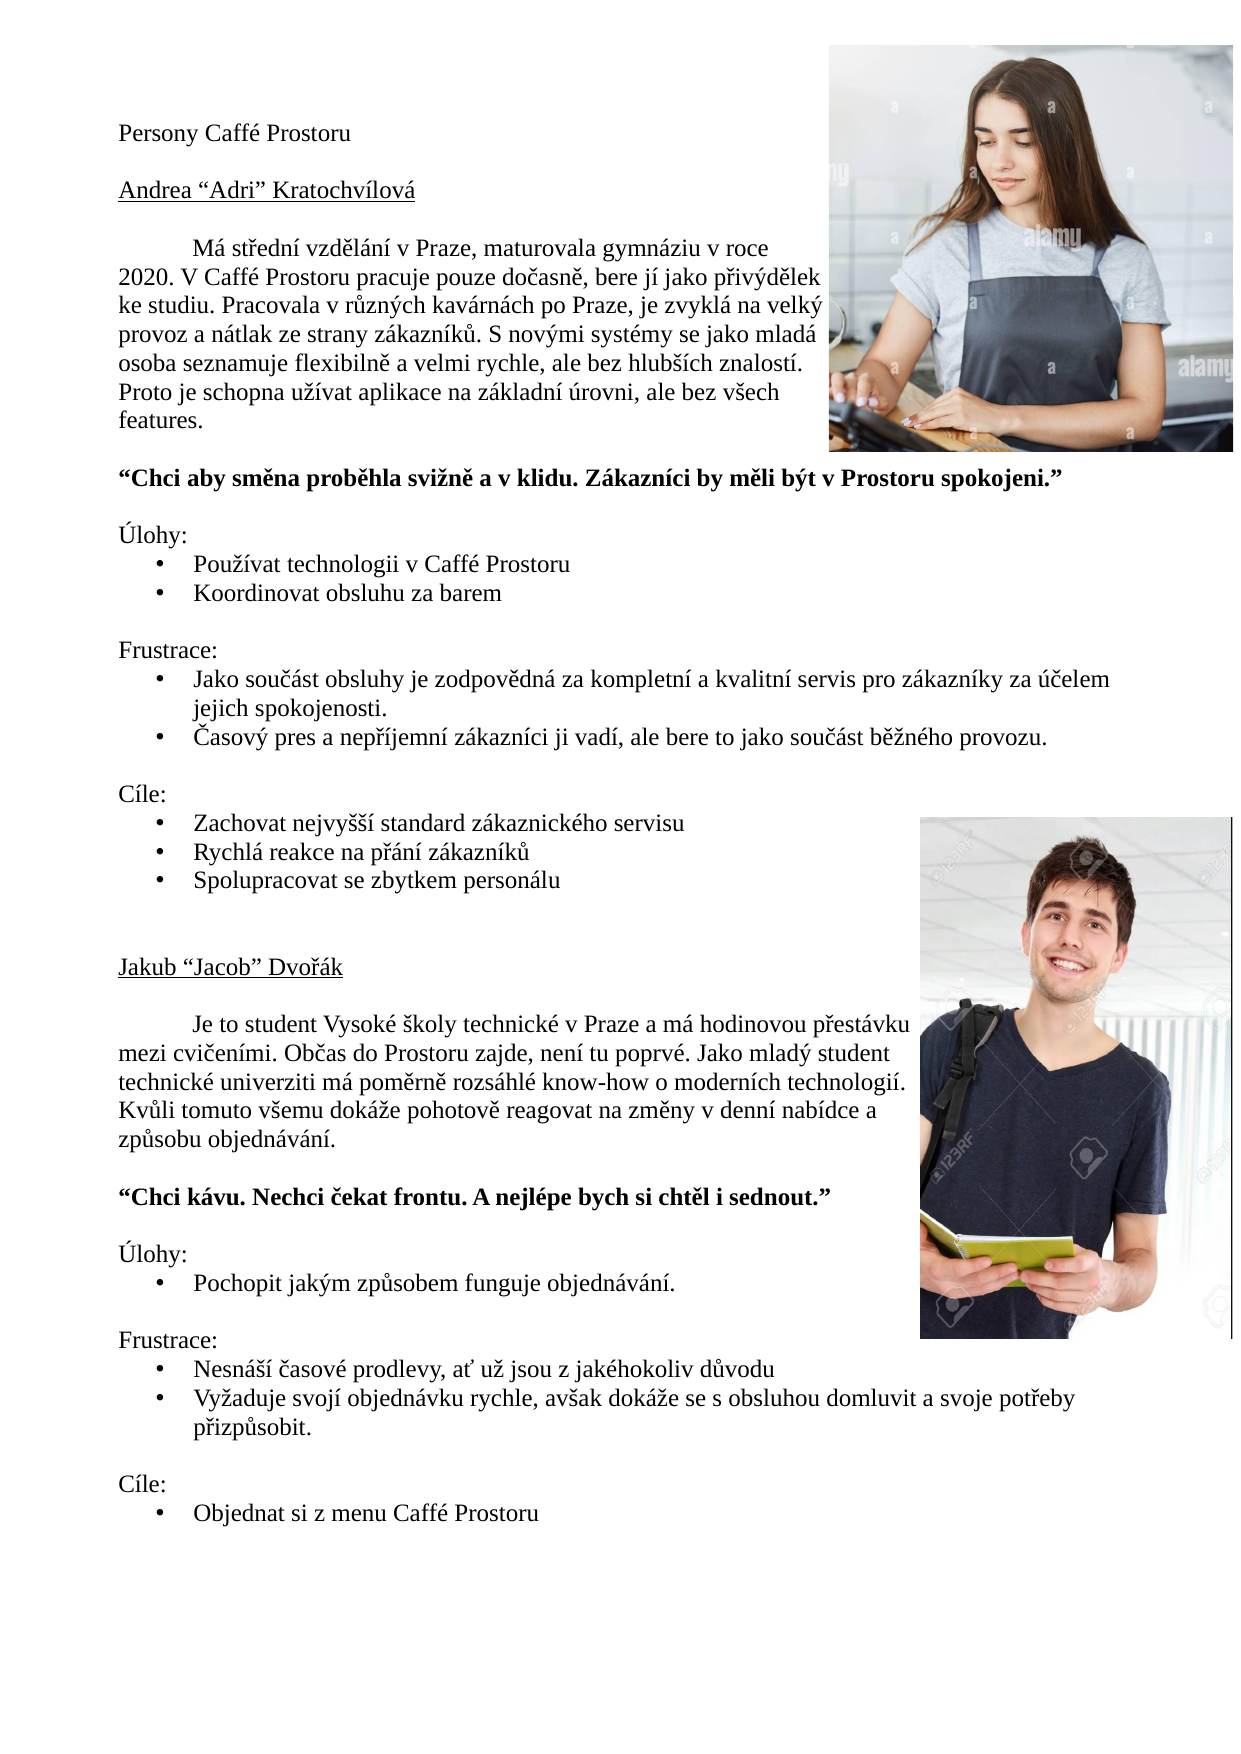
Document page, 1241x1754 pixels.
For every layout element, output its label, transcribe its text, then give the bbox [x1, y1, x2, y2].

text Úlohy: [118, 1239, 920, 1268]
text “Chci aby směna proběhla svižně a v klidu. Zákazníci by měli být v Prostoru spokojeni.” [118, 463, 1122, 492]
text Cíle: [118, 779, 1122, 808]
list Časový pres a nepříjemní zákazníci ji vadí, ale bere to jako součást běžného provozu. [156, 722, 1122, 751]
text Frustrace: [118, 1326, 1122, 1354]
text Jakub “Jacob” Dvořák [118, 952, 920, 981]
list Používat technologii v Caffé Prostoru [156, 549, 1122, 578]
list Pochopit jakým způsobem funguje objednávání. [156, 1268, 920, 1297]
list Vyžaduje svojí objednávku rychle, avšak dokáže se s obsluhou domluvit a svoje potřeby přizpůsobit. [156, 1383, 1122, 1441]
list Nesnáší časové prodlevy, ať už jsou z jakéhokoliv důvodu [156, 1354, 1122, 1383]
text Andrea “Adri” Kratochvílová [118, 176, 828, 204]
list Koordinovat obsluhu za barem [156, 578, 1122, 607]
text “Chci kávu. Nechci čekat frontu. A nejlépe bych si chtěl i sednout.” [118, 1182, 920, 1211]
picture [920, 817, 1233, 1339]
list Zachovat nejvyšší standard zákaznického servisu [156, 808, 1122, 837]
text Je to student Vysoké školy technické v Praze a má hodinovou přestávku mezi cvičeními. Občas do Prostoru zajde, není tu poprvé. Jako mladý student technické univerziti má poměrně rozsáhlé know-how o moderních technologií. Kvůli tomuto všemu dokáže pohotově reagovat na změny v denní nabídce a způsobu objednávání. [118, 1009, 920, 1153]
list Jako součást obsluhy je zodpovědná za kompletní a kvalitní servis pro zákazníky za účelem jejich spokojenosti. [156, 664, 1122, 722]
list Rychlá reakce na přání zákazníků [156, 837, 920, 866]
text Cíle: [118, 1469, 1122, 1498]
list Objednat si z menu Caffé Prostoru [156, 1498, 1122, 1527]
text Frustrace: [118, 636, 1122, 664]
text Má střední vzdělání v Praze, maturovala gymnáziu v roce 2020. V Caffé Prostoru pracuje pouze dočasně, bere jí jako přivýdělek ke studiu. Pracovala v různých kavárnách po Praze, je zvyklá na velký provoz a nátlak ze strany zákazníků. S novými systémy se jako mladá osoba seznamuje flexibilně a velmi rychle, ale bez hlubších znalostí. Proto je schopna užívat aplikace na základní úrovni, ale bez všech features. [118, 233, 828, 434]
list Spolupracovat se zbytkem personálu [156, 866, 920, 894]
text Úlohy: [118, 521, 1122, 549]
text Persony Caffé Prostoru [118, 118, 828, 147]
picture [828, 45, 1234, 452]
